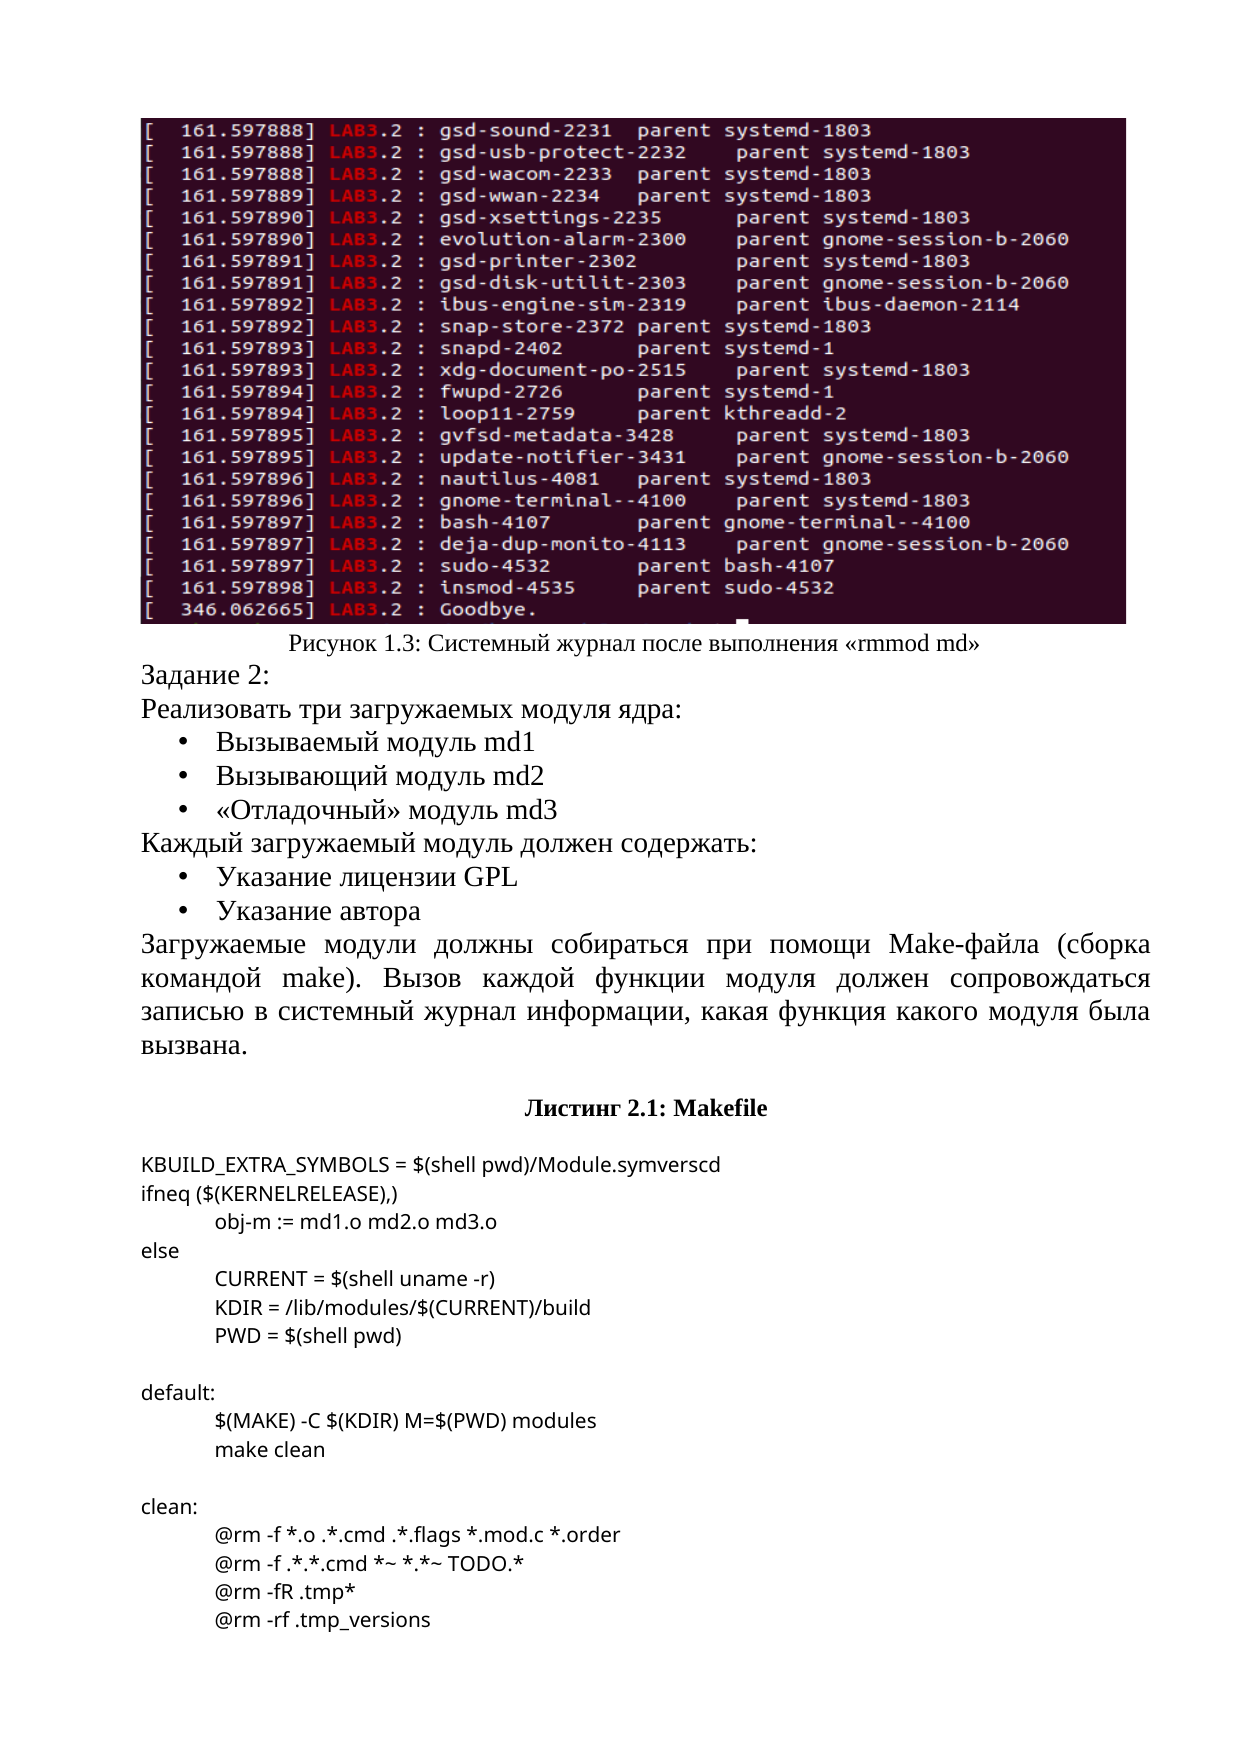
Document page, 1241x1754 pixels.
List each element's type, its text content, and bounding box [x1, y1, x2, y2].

text CURRENT = $(shell uname -r) [141, 1264, 1152, 1293]
text Каждый загружаемый модуль должен содержать: [141, 825, 1152, 859]
text default: [141, 1378, 1152, 1407]
list Указание лицензии GPL [178, 859, 1152, 893]
text @rm -fR .tmp* [141, 1577, 1152, 1606]
list Указание автора [178, 893, 1152, 926]
text Реализовать три загружаемых модуля ядра: [141, 691, 1152, 724]
text PWD = $(shell pwd) [141, 1321, 1152, 1350]
text @rm -f .*.*.cmd *~ *.*~ TODO.* [141, 1549, 1152, 1577]
text Задание 2: [141, 657, 1152, 691]
text Загружаемые модули должны собираться при помощи Make-файла (сборка командой make). Вызов каждой функции модуля должен сопровождаться записью в системный журнал информации, какая функция какого модуля была вызвана. [141, 926, 1152, 1060]
text Рисунок 1.3: Системный журнал после выполнения «rmmod md» [141, 118, 1152, 657]
text @rm -f *.o .*.cmd .*.flags *.mod.c *.order [141, 1520, 1152, 1549]
list Вызываемый модуль md1 [178, 724, 1152, 758]
text KDIR = /lib/modules/$(CURRENT)/build [141, 1293, 1152, 1321]
text else [141, 1236, 1152, 1264]
picture [140, 118, 1127, 624]
text $(MAKE) -C $(KDIR) M=$(PWD) modules [141, 1407, 1152, 1435]
text KBUILD_EXTRA_SYMBOLS = $(shell pwd)/Module.symverscd [141, 1151, 1152, 1179]
list Вызывающий модуль md2 [178, 758, 1152, 792]
text @rm -rf .tmp_versions [141, 1606, 1152, 1634]
text obj-m := md1.o md2.o md3.o [141, 1207, 1152, 1236]
text Листинг 2.1: Makefile [141, 1093, 1152, 1122]
text make clean [141, 1435, 1152, 1463]
list «Отладочный» модуль md3 [178, 792, 1152, 825]
text clean: [141, 1492, 1152, 1520]
text ifneq ($(KERNELRELEASE),) [141, 1179, 1152, 1207]
